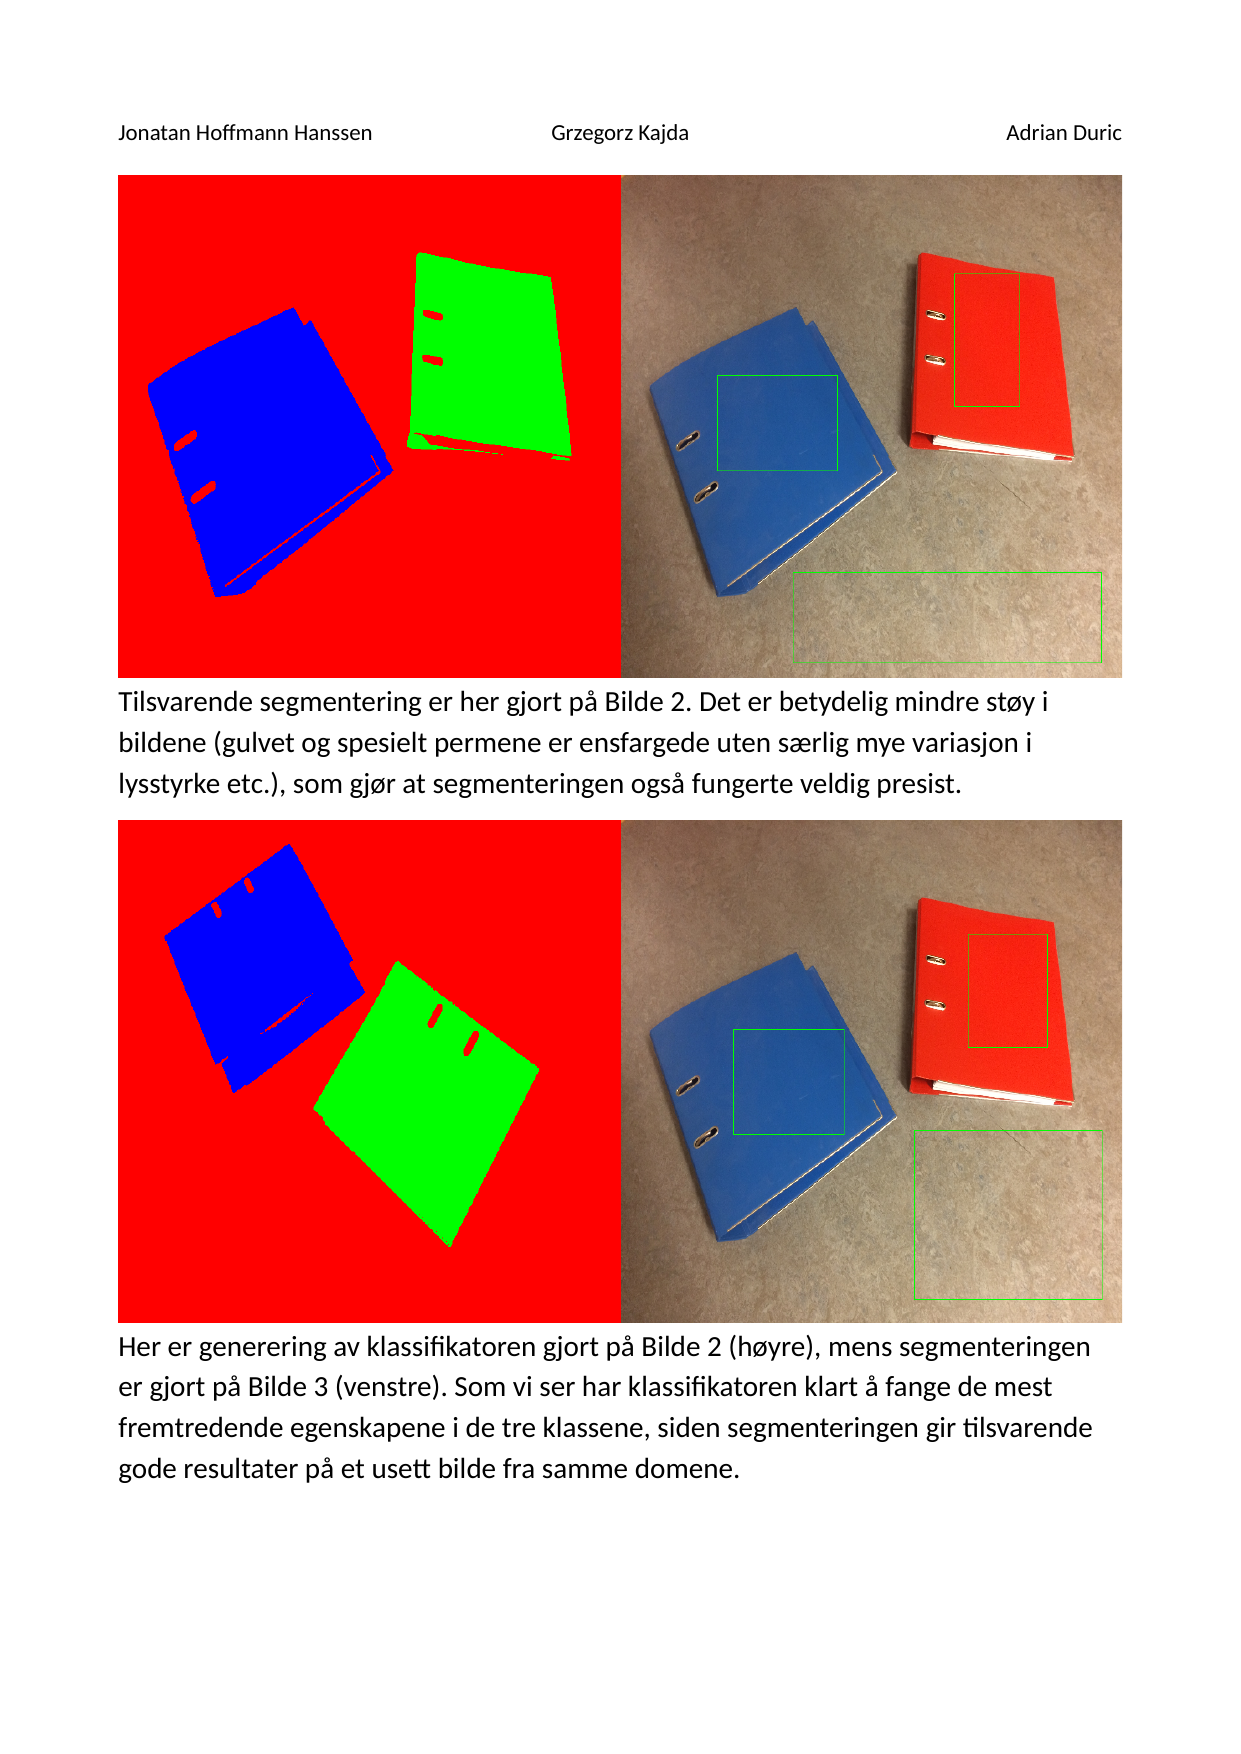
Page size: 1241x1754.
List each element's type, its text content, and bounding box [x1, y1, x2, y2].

text Her er generering av klassifikatoren gjort på Bilde 2 (høyre), mens segmenteringen er gjort på Bilde 3 (venstre). Som vi ser har klassifikatoren klart å fange de mest fremtredende egenskapene i de tre klassene, siden segmenteringen gir tilsvarende gode resultater på et usett bilde fra samme domene. [118, 1323, 1122, 1486]
picture [118, 175, 1123, 678]
picture [118, 820, 1123, 1323]
text Tilsvarende segmentering er her gjort på Bilde 2. Det er betydelig mindre støy i bildene (gulvet og spesielt permene er ensfargede uten særlig mye variasjon i lysstyrke etc.), som gjør at segmenteringen også fungerte veldig presist. [118, 678, 1122, 800]
